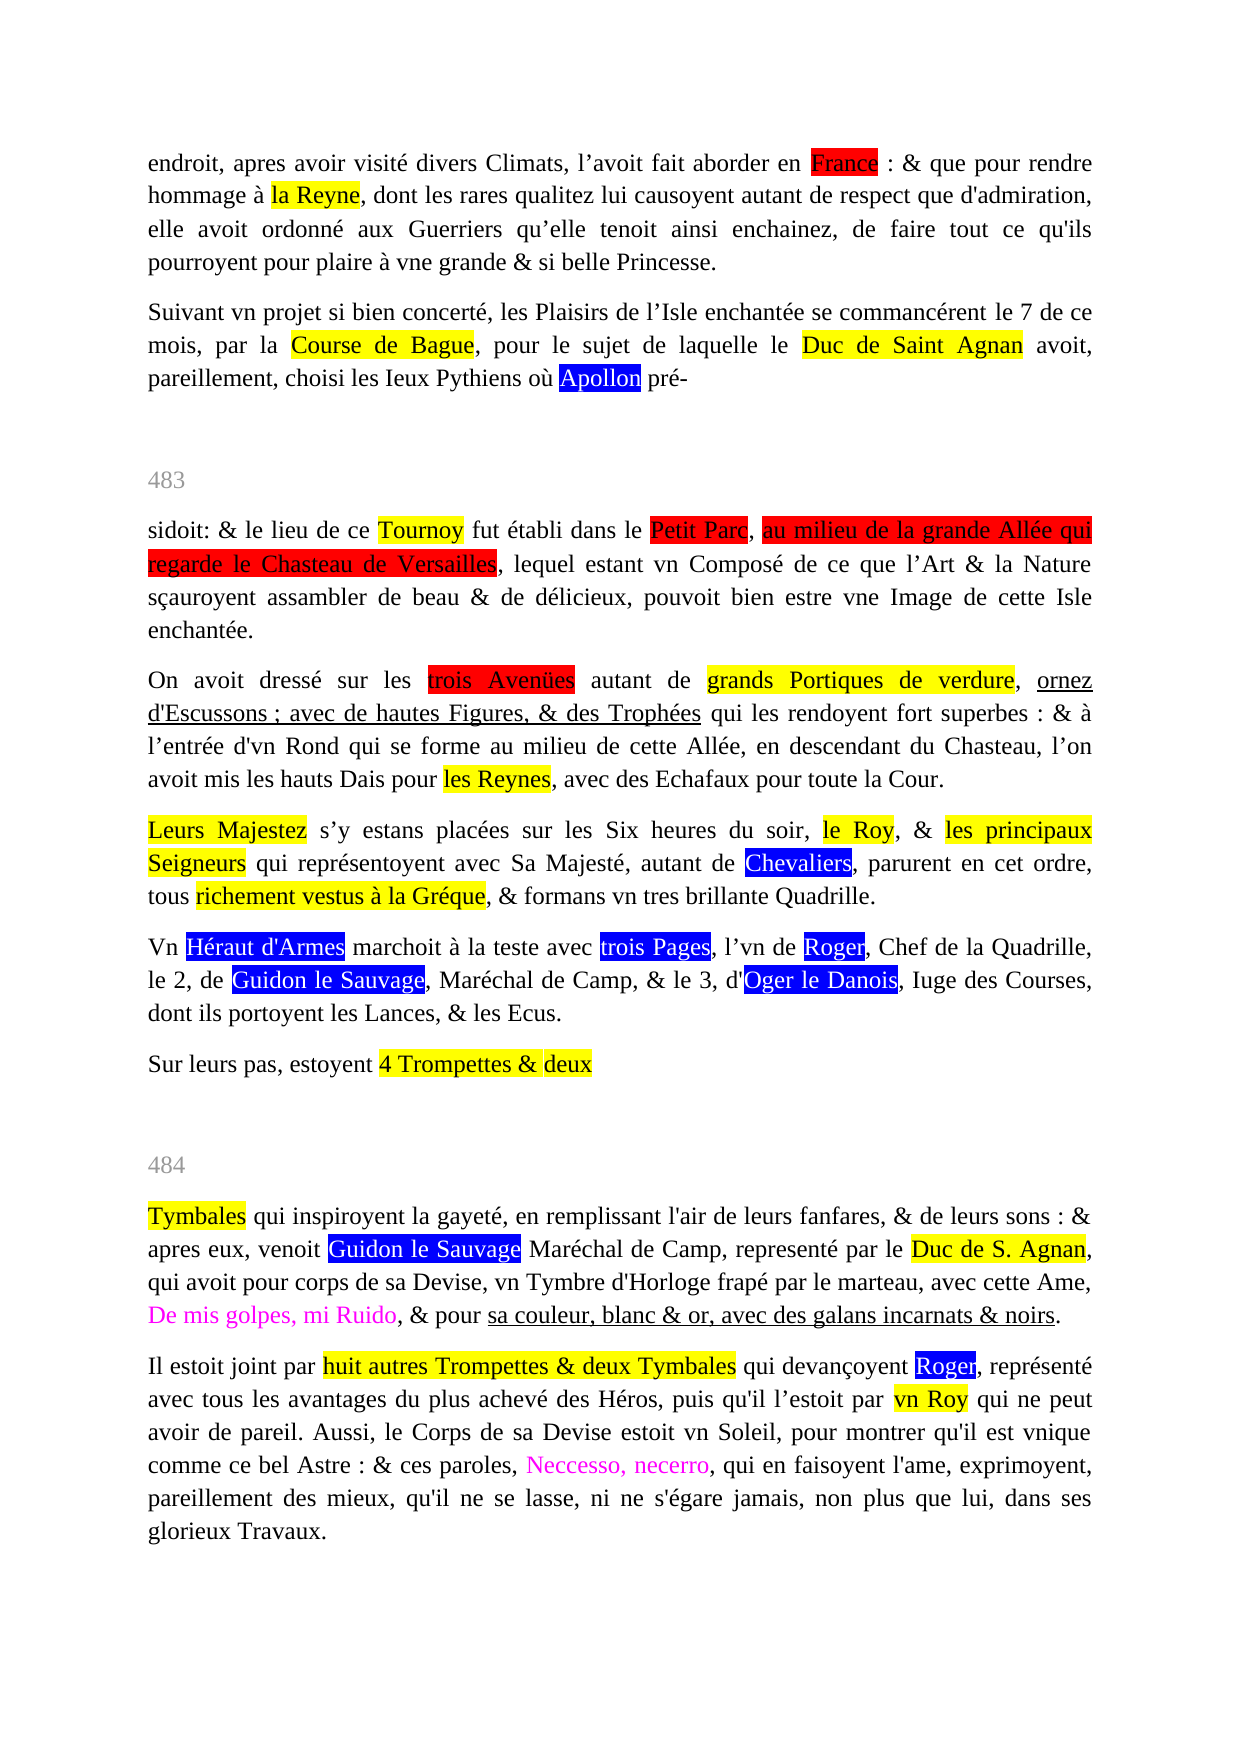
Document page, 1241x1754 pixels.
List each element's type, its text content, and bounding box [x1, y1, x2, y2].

text Leurs Majestez s’y estans placées sur les Six heures du soir, le Roy, & les principaux Seigneurs qui représentoyent avec Sa Majesté, autant de Chevaliers, parurent en cet ordre, tous richement vestus à la Gréque, & formans vn tres brillante Quadrille. [148, 815, 1093, 910]
text Sur leurs pas, estoyent 4 Trompettes & deux [592, 1049, 1093, 1077]
text Tymbales qui inspiroyent la gayeté, en remplissant l'air de leurs fanfares, & de leurs sons : & apres eux, venoit Guidon le Sauvage Maréchal de Camp, representé par le Duc de S. Agnan, qui avoit pour corps de sa Devise, vn Tymbre d'Horloge frapé par le marteau, avec cette Ame, De mis golpes, mi Ruido, & pour sa couleur, blanc & or, avec des galans incarnats & noirs. [148, 1201, 1093, 1329]
text 483 [148, 465, 1093, 494]
text Sur leurs pas, estoyent 4 Trompettes & deux [148, 1049, 379, 1077]
text Vn Héraut d'Armes marchoit à la teste avec trois Pages, l’vn de Roger, Chef de la Quadrille, le 2, de Guidon le Sauvage, Maréchal de Camp, & le 3, d'Oger le Danois, Iuge des Courses, dont ils portoyent les Lances, & les Ecus. [148, 932, 1093, 1027]
text 484 [148, 1150, 1093, 1179]
text On avoit dressé sur les trois Avenües autant de grands Portiques de verdure, ornez d'Escussons ; avec de hautes Figures, & des Trophées qui les rendoyent fort superbes : & à l’entrée d'vn Rond qui se forme au milieu de cette Allée, en descendant du Chasteau, l’on avoit mis les hauts Dais pour les Reynes, avec des Echafaux pour toute la Cour. [148, 665, 1093, 793]
text Il estoit joint par huit autres Trompettes & deux Tymbales qui devançoyent Roger, représenté avec tous les avantages du plus achevé des Héros, puis qu'il l’estoit par vn Roy qui ne peut avoir de pareil. Aussi, le Corps de sa Devise estoit vn Soleil, pour montrer qu'il est vnique comme ce bel Astre : & ces paroles, Neccesso, necerro, qui en faisoyent l'ame, exprimoyent, pareillement des mieux, qu'il ne se lasse, ni ne s'égare jamais, non plus que lui, dans ses glorieux Travaux. [148, 1351, 1093, 1544]
text Suivant vn projet si bien concerté, les Plaisirs de l’Isle enchantée se commancérent le 7 de ce mois, par la Course de Bague, pour le sujet de laquelle le Duc de Saint Agnan avoit, pareillement, choisi les Ieux Pythiens où Apollon pré- [148, 297, 1093, 392]
text endroit, apres avoir visité divers Climats, l’avoit fait aborder en France : & que pour rendre hommage à la Reyne, dont les rares qualitez lui causoyent autant de respect que d'admiration, elle avoit ordonné aux Guerriers qu’elle tenoit ainsi enchainez, de faire tout ce qu'ils pourroyent pour plaire à vne grande & si belle Princesse. [148, 148, 1093, 275]
text sidoit: & le lieu de ce Tournoy fut établi dans le Petit Parc, au milieu de la grande Allée qui regarde le Chasteau de Versailles, lequel estant vn Composé de ce que l’Art & la Nature sçauroyent assambler de beau & de délicieux, pouvoit bien estre vne Image de cette Isle enchantée. [148, 516, 1093, 643]
